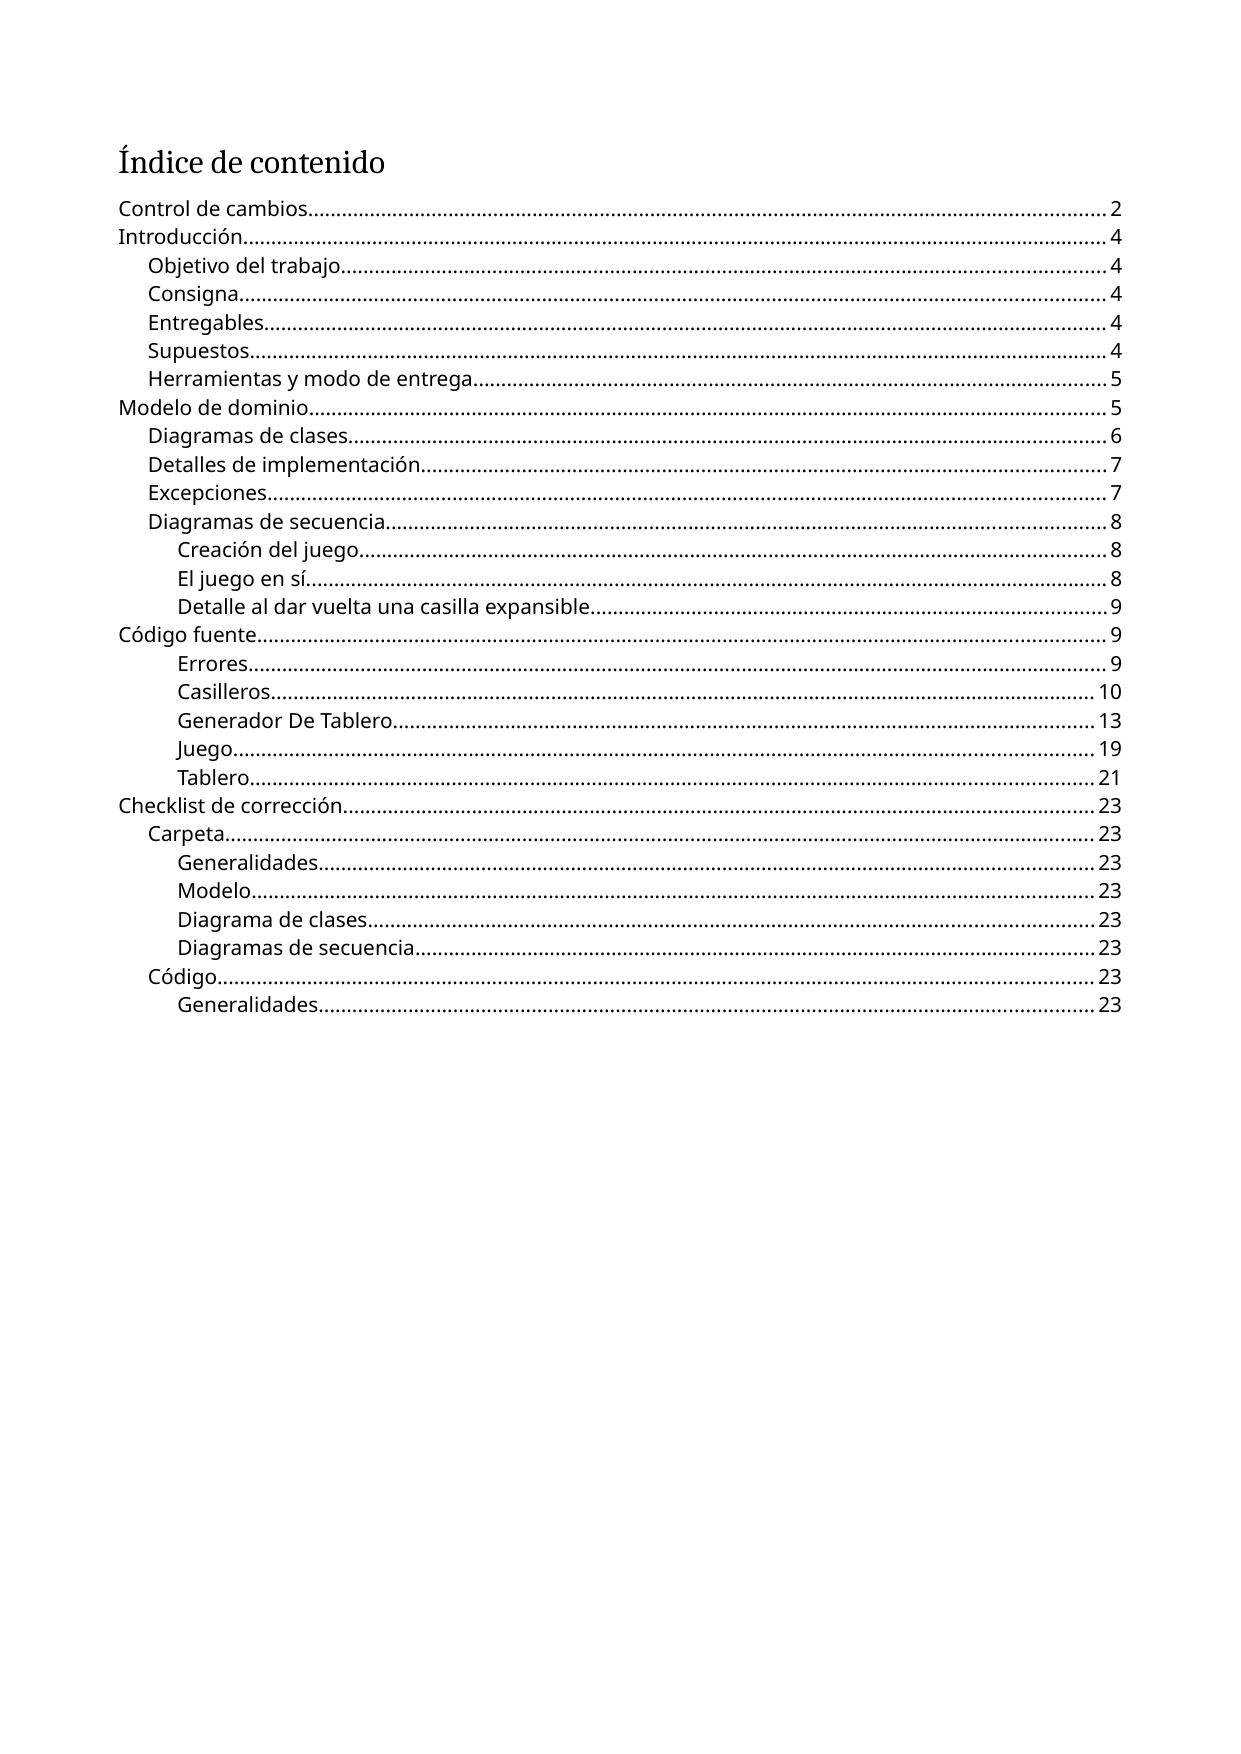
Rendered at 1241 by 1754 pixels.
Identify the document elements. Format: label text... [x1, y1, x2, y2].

text Excepciones 7 [148, 478, 1122, 507]
text Diagramas de clases 6 [148, 421, 1122, 450]
text Objetivo del trabajo 4 [148, 251, 1122, 279]
text Tablero 21 [177, 763, 1122, 791]
text Control de cambios 2 [118, 194, 1122, 222]
text Detalle al dar vuelta una casilla expansible 9 [177, 592, 1122, 621]
text Entregables 4 [148, 308, 1122, 336]
text Checklist de corrección 23 [118, 791, 1122, 819]
text Consigna 4 [148, 279, 1122, 308]
text Modelo de dominio 5 [118, 393, 1122, 421]
text Generador De Tablero 13 [177, 706, 1122, 734]
text Diagramas de secuencia 23 [177, 933, 1122, 962]
text Detalles de implementación 7 [148, 450, 1122, 478]
text Generalidades 23 [177, 990, 1122, 1019]
text Creación del juego 8 [177, 535, 1122, 564]
text El juego en sí. 8 [177, 564, 1122, 592]
text Código 23 [148, 962, 1122, 990]
text Supuestos 4 [148, 336, 1122, 364]
subtitle Índice de contenido [118, 143, 1122, 181]
text Diagrama de clases 23 [177, 905, 1122, 933]
text Generalidades 23 [177, 848, 1122, 876]
text Carpeta 23 [148, 819, 1122, 848]
text Introducción 4 [118, 222, 1122, 251]
text Diagramas de secuencia 8 [148, 507, 1122, 535]
text Casilleros 10 [177, 677, 1122, 706]
text Errores 9 [177, 649, 1122, 677]
text Herramientas y modo de entrega 5 [148, 364, 1122, 393]
text Modelo 23 [177, 876, 1122, 905]
text Código fuente 9 [118, 621, 1122, 649]
text Juego 19 [177, 734, 1122, 763]
